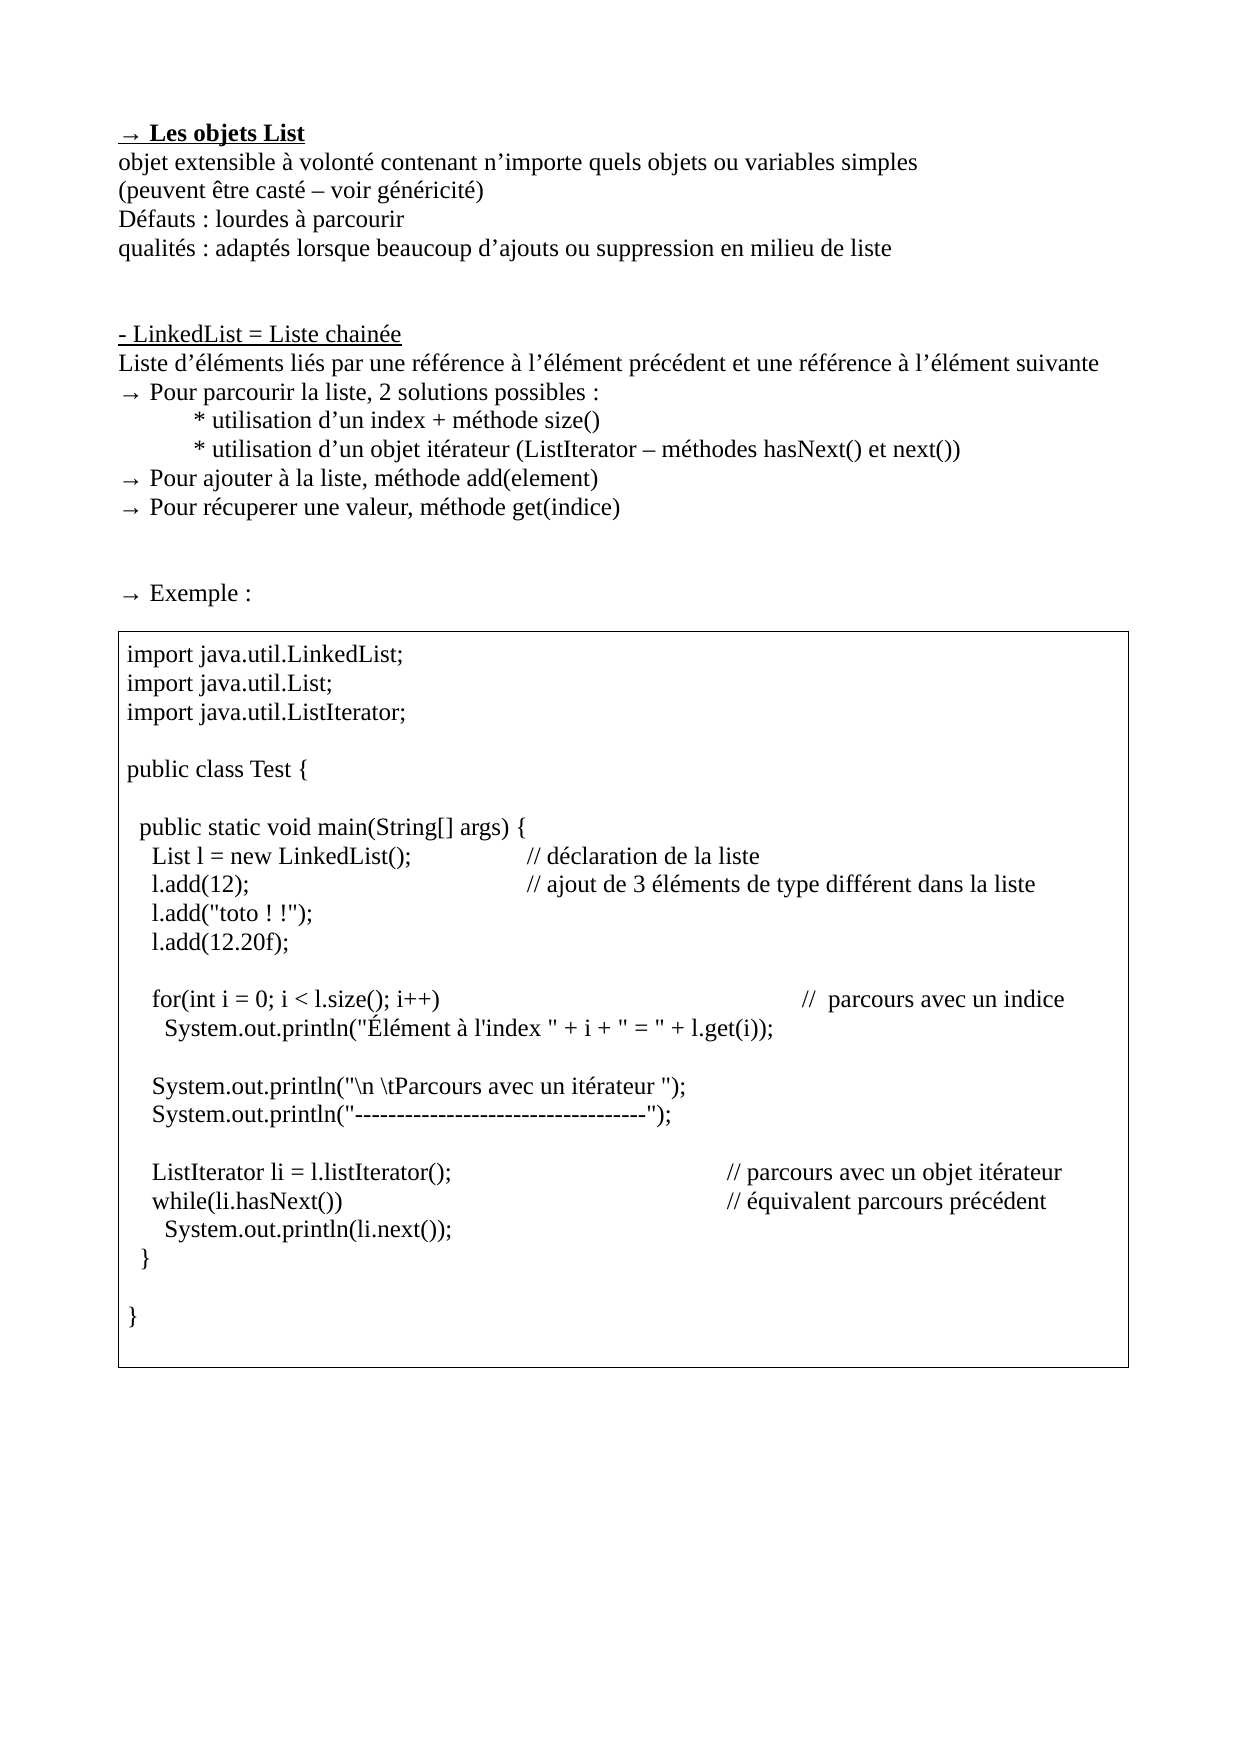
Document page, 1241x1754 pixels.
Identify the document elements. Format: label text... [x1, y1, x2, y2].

text Défauts : lourdes à parcourir [118, 204, 1122, 233]
text while(li.hasNext()) // équivalent parcours précédent [127, 1186, 1119, 1214]
text ListIterator li = l.listIterator(); // parcours avec un objet itérateur [127, 1157, 1119, 1186]
text public static void main(String[] args) { [127, 812, 1119, 841]
text → Pour parcourir la liste, 2 solutions possibles : [118, 377, 1122, 406]
text List l = new LinkedList(); // déclaration de la liste [127, 841, 1119, 869]
text * utilisation d’un index + méthode size() [118, 406, 1122, 434]
text public class Test { [127, 754, 1119, 783]
text import java.util.List; [127, 668, 1119, 697]
text → Pour récuperer une valeur, méthode get(indice) [118, 492, 1122, 521]
text → Pour ajouter à la liste, méthode add(element) [118, 463, 1122, 492]
text objet extensible à volonté contenant n’importe quels objets ou variables simples [118, 147, 1122, 176]
text (peuvent être casté – voir généricité) [118, 176, 1122, 204]
text * utilisation d’un objet itérateur (ListIterator – méthodes hasNext() et next()) [118, 434, 1122, 463]
text } [127, 1301, 1119, 1329]
text - LinkedList = Liste chainée [118, 319, 1122, 348]
text System.out.println(li.next()); [127, 1214, 1119, 1243]
text } [127, 1243, 1119, 1272]
text Liste d’éléments liés par une référence à l’élément précédent et une référence à l’élément suivante [118, 348, 1122, 377]
text l.add("toto ! !"); [127, 898, 1119, 927]
text System.out.println("\n \tParcours avec un itérateur "); [127, 1071, 1119, 1099]
text System.out.println("-----------------------------------"); [127, 1099, 1119, 1128]
text l.add(12); // ajout de 3 éléments de type différent dans la liste [127, 869, 1119, 898]
text → Exemple : [118, 578, 1122, 607]
text l.add(12.20f); [127, 927, 1119, 956]
text → Les objets List [118, 118, 1122, 147]
text import java.util.LinkedList; [127, 639, 1119, 668]
text for(int i = 0; i < l.size(); i++) // parcours avec un indice [127, 984, 1119, 1013]
text import java.util.ListIterator; [127, 697, 1119, 726]
text qualités : adaptés lorsque beaucoup d’ajouts ou suppression en milieu de liste [118, 233, 1122, 262]
text System.out.println("Élément à l'index " + i + " = " + l.get(i)); [127, 1013, 1119, 1042]
